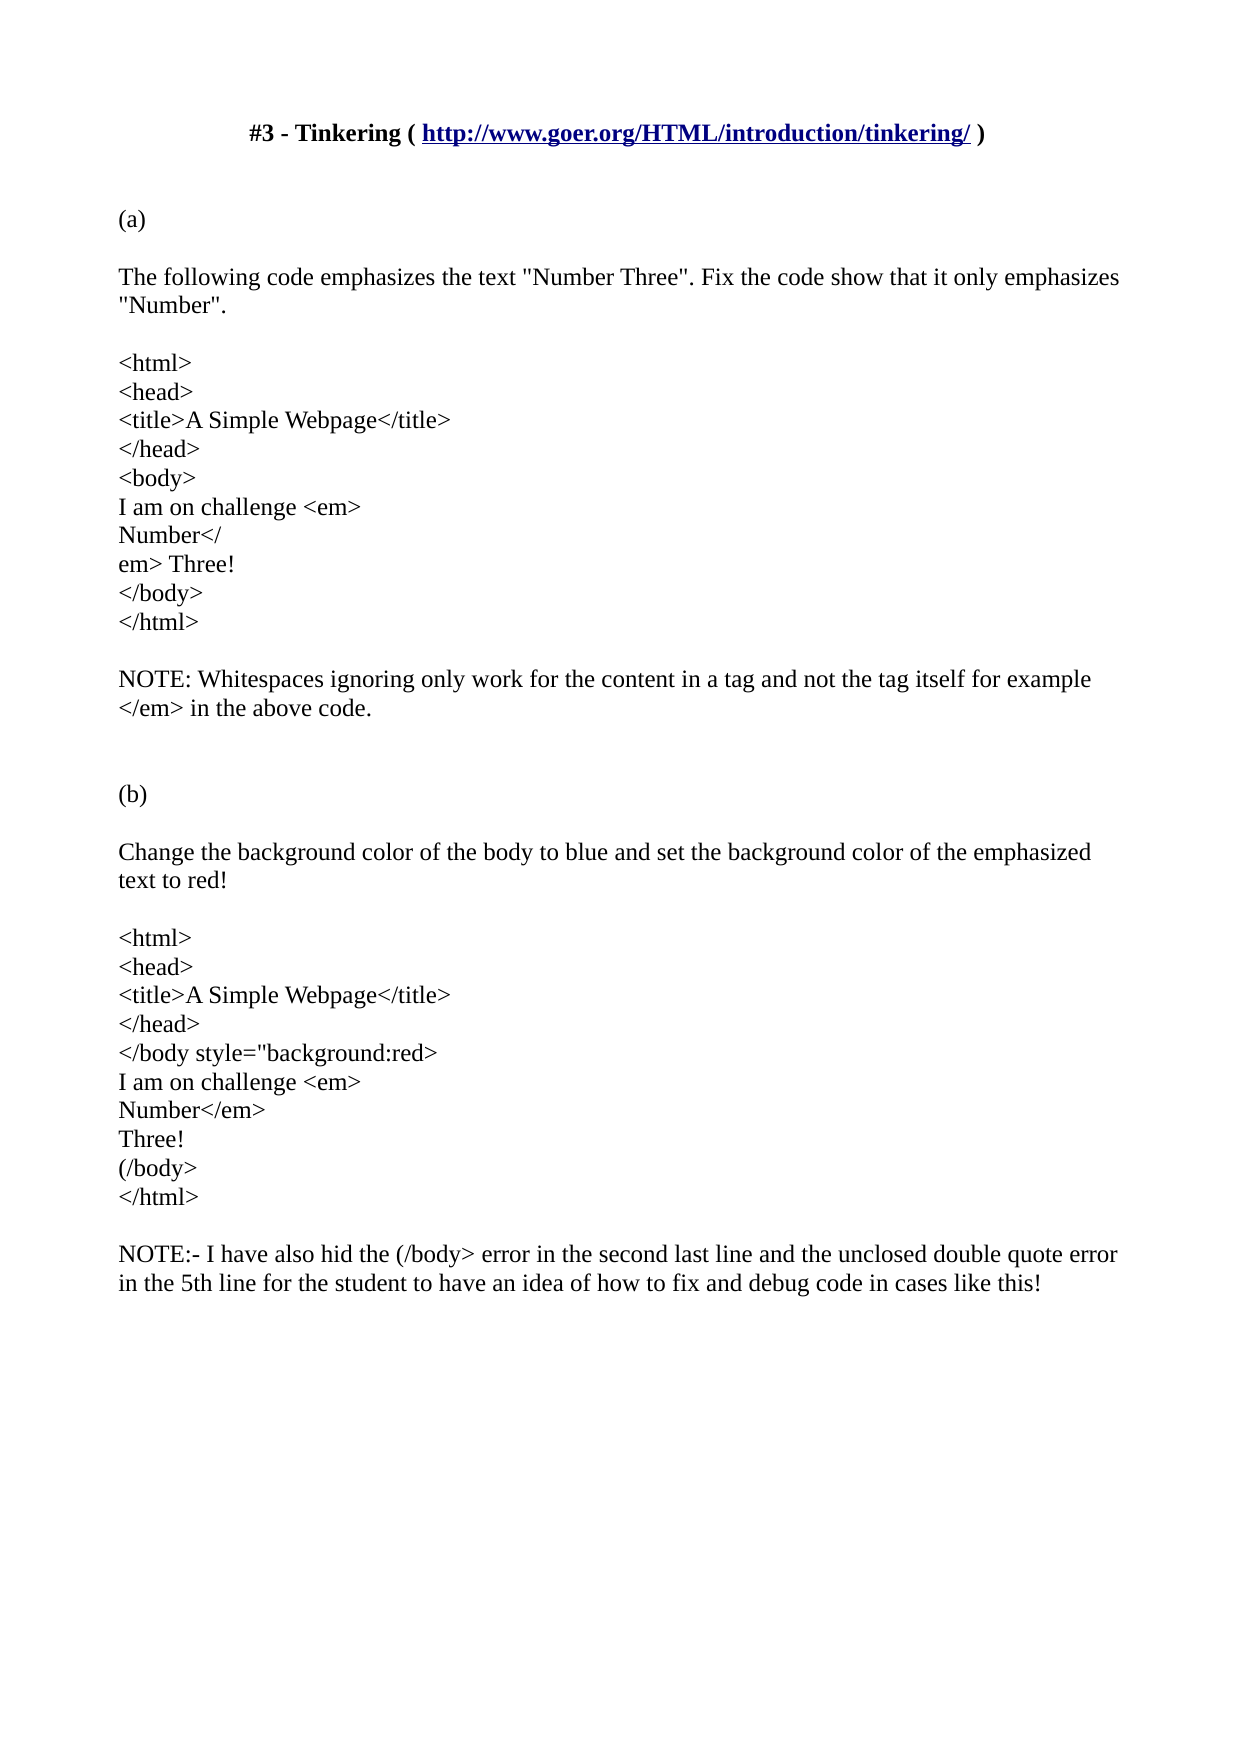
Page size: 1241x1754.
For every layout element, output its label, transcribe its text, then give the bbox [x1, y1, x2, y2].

text </html> [118, 1182, 1122, 1211]
text <title>A Simple Webpage</title> [118, 981, 1122, 1009]
text I am on challenge <em> [118, 492, 1122, 521]
text <title>A Simple Webpage</title> [118, 406, 1122, 434]
text <head> [118, 952, 1122, 981]
text Three! [118, 1124, 1122, 1153]
text NOTE:- I have also hid the (/body> error in the second last line and the unclosed double quote error in the 5th line for the student to have an idea of how to fix and debug code in cases like this! [118, 1239, 1122, 1297]
text NOTE: Whitespaces ignoring only work for the content in a tag and not the tag itself for example </em> in the above code. [118, 664, 1122, 722]
text #3 - Tinkering ( http://www.goer.org/HTML/introduction/tinkering/ ) [118, 118, 1122, 147]
text Change the background color of the body to blue and set the background color of the emphasized text to red! [118, 837, 1122, 894]
text Number</em> [118, 1096, 1122, 1124]
text <html> [118, 923, 1122, 952]
text em> Three! [118, 549, 1122, 578]
text Number</ [118, 521, 1122, 549]
text <head> [118, 377, 1122, 406]
text (b) [118, 779, 1122, 808]
text </head> [118, 434, 1122, 463]
text </body> [118, 578, 1122, 607]
text <html> [118, 348, 1122, 377]
text </body style="background:red> [118, 1038, 1122, 1067]
text </html> [118, 607, 1122, 636]
text I am on challenge <em> [118, 1067, 1122, 1096]
text (a) [118, 204, 1122, 233]
text The following code emphasizes the text "Number Three". Fix the code show that it only emphasizes "Number". [118, 262, 1122, 319]
text (/body> [118, 1153, 1122, 1182]
text <body> [118, 463, 1122, 492]
text </head> [118, 1009, 1122, 1038]
